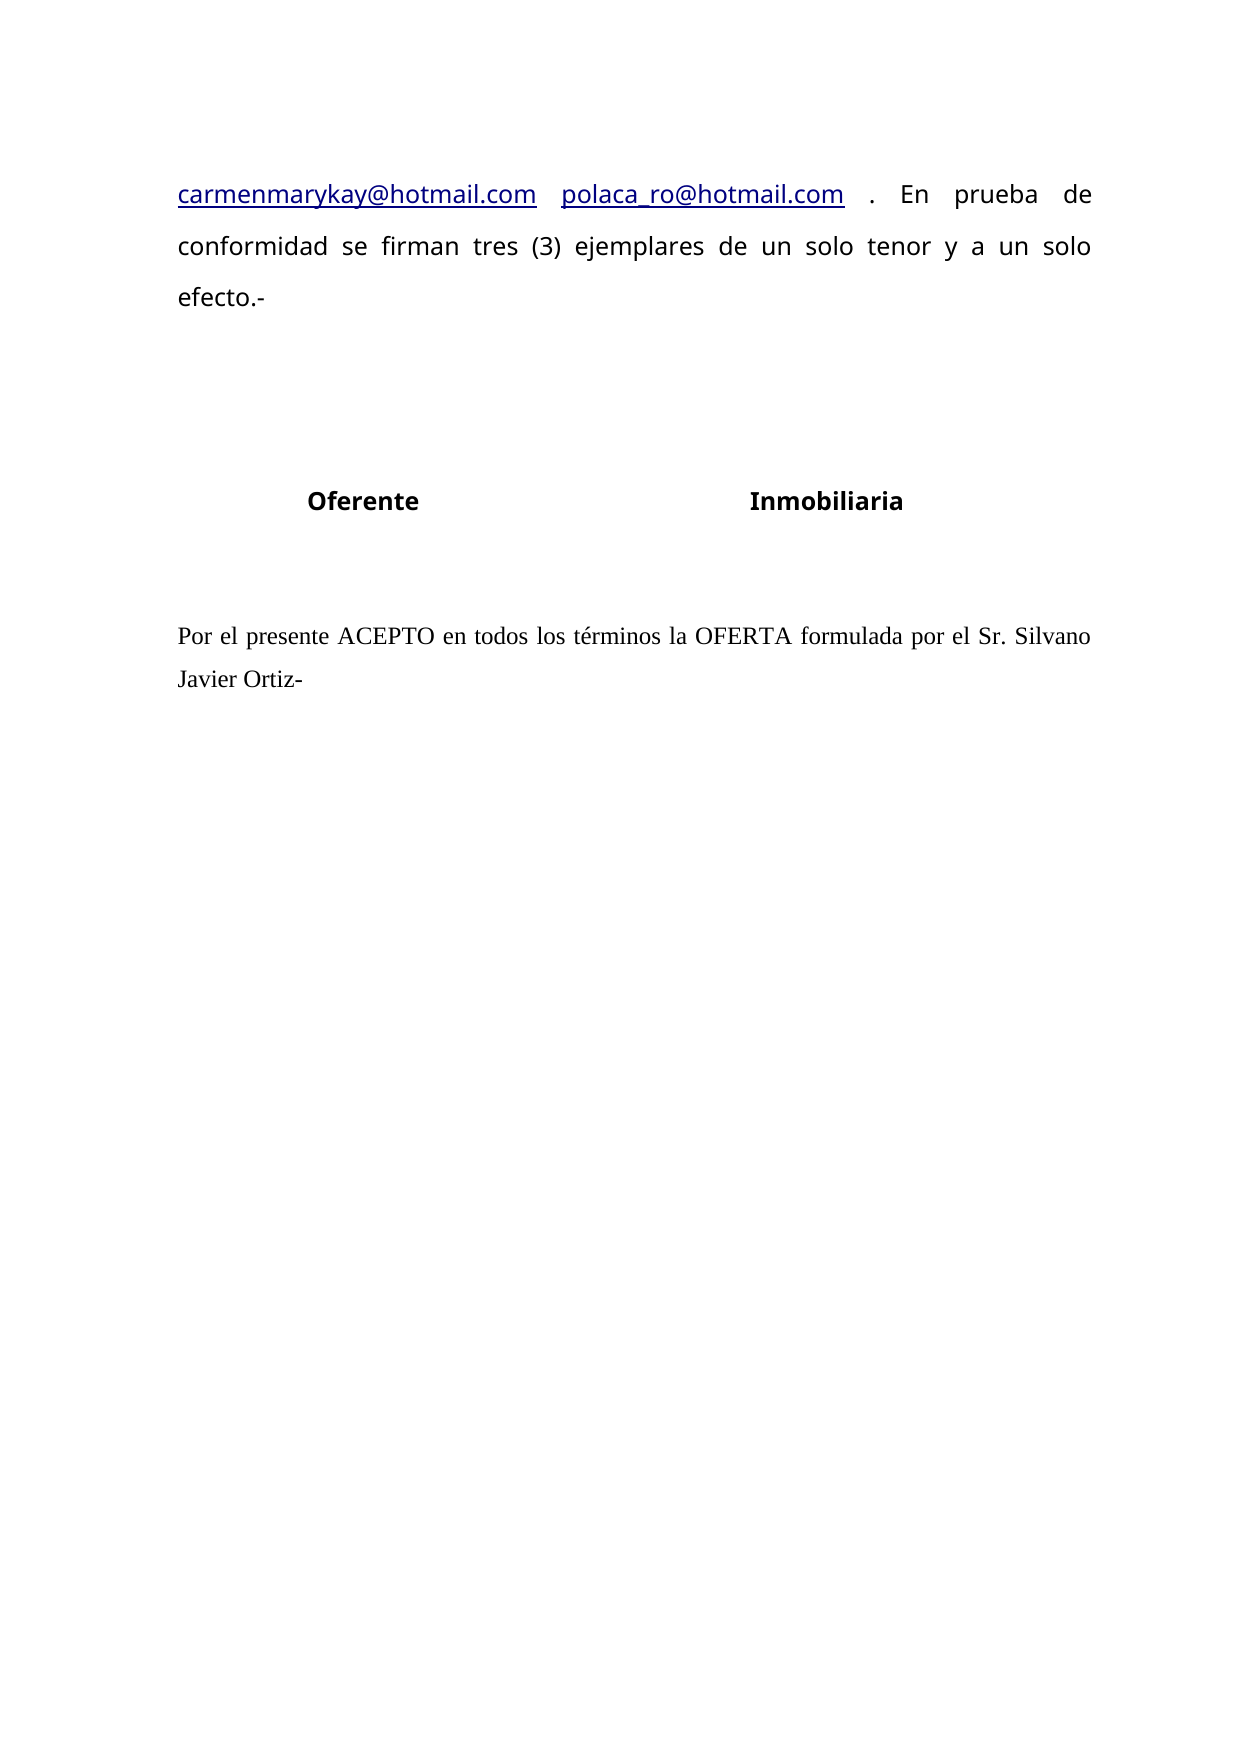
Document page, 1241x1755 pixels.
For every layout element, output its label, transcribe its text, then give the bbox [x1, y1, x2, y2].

text Por el presente ACEPTO en todos los términos la OFERTA formulada por el Sr. Silvano Javier Ortiz- [177, 621, 1093, 693]
text Oferente Inmobiliaria [177, 483, 1093, 517]
text carmenmarykay@hotmail.com polaca_ro@hotmail.com . En prueba de conformidad se firman tres (3) ejemplares de un solo tenor y a un solo efecto.- [177, 177, 1093, 313]
